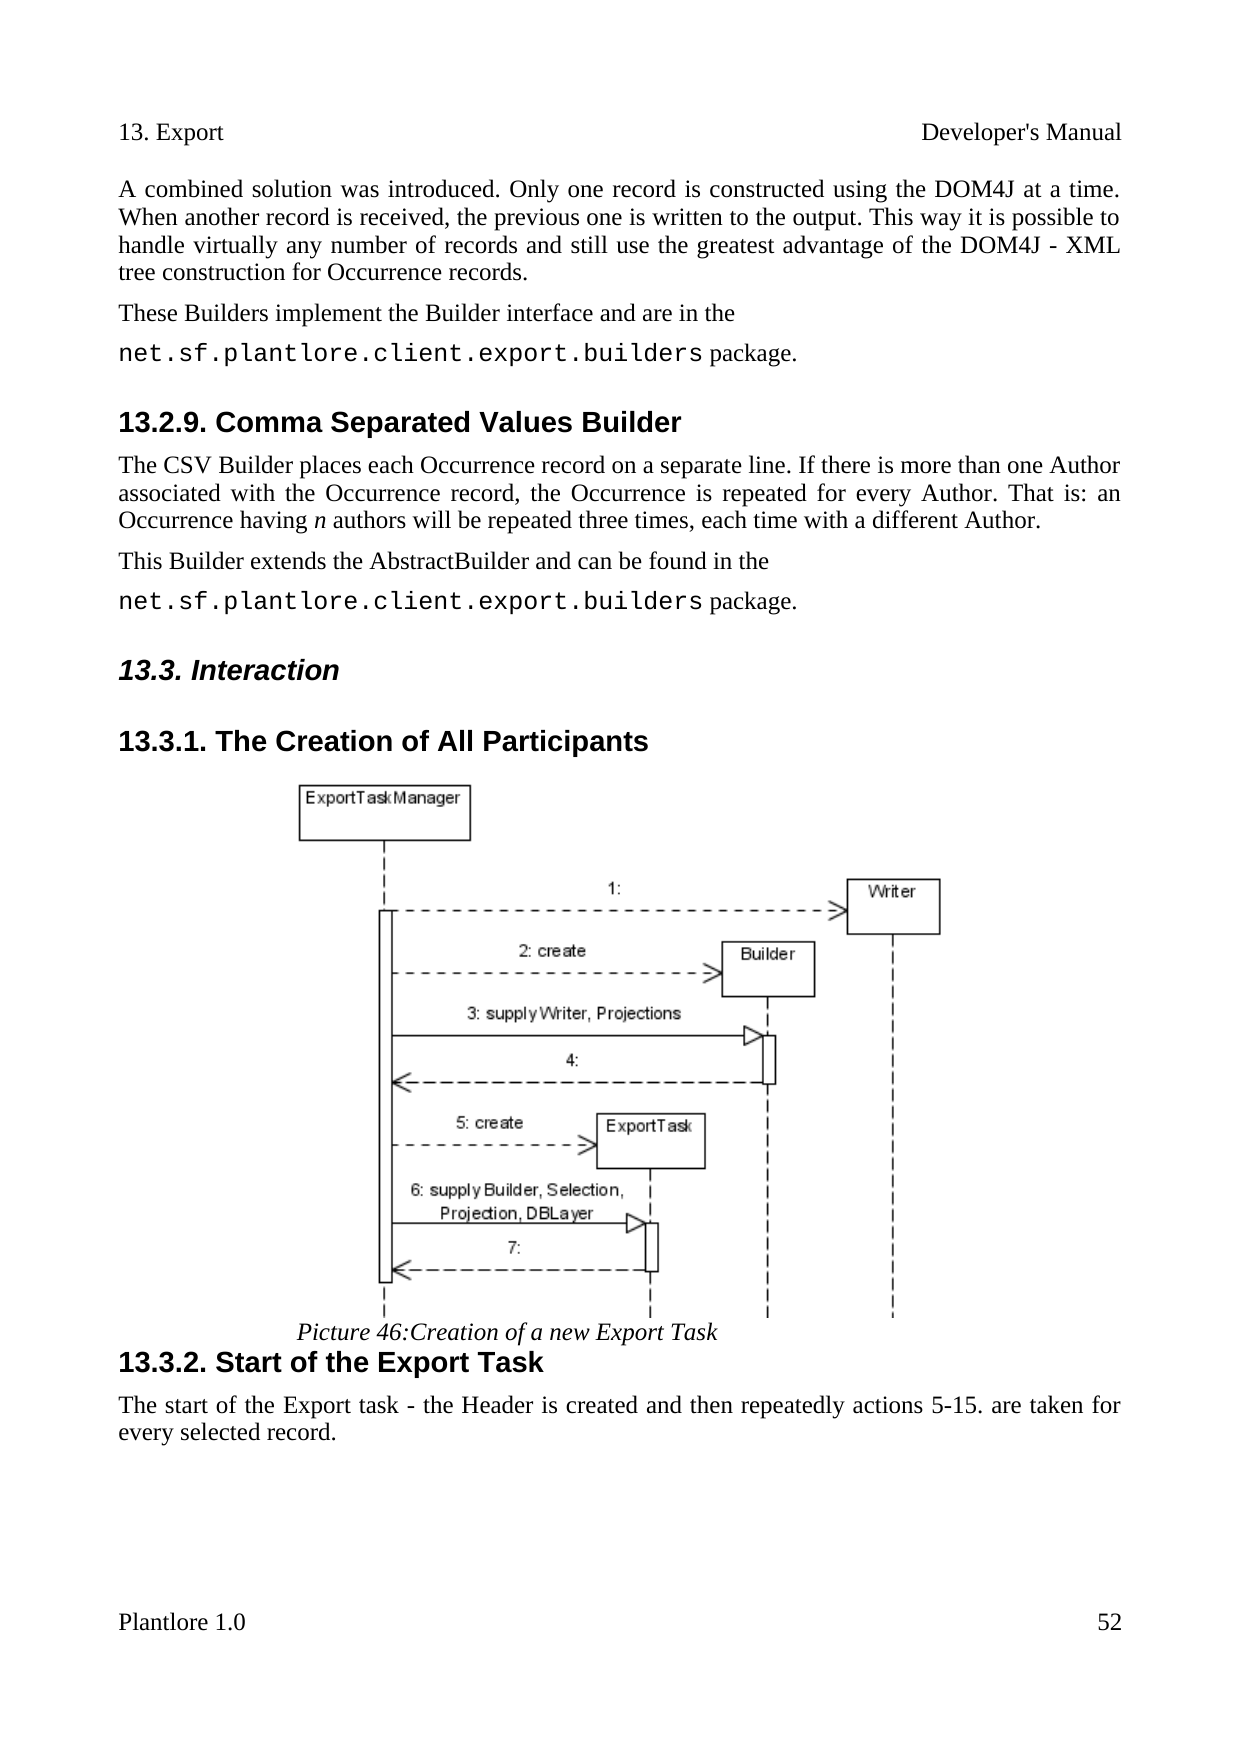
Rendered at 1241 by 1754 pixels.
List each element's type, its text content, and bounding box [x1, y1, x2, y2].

text The start of the Export task - the Header is created and then repeatedly actions 5-15. are taken for every selected record. [118, 1391, 1122, 1446]
subtitle 13.2.9. Comma Separated Values Builder [118, 406, 1122, 439]
subtitle 13.3.1. The Creation of All Participants [118, 724, 1122, 757]
text A combined solution was introduced. Only one record is constructed using the DOM4J at a time. When another record is received, the previous one is written to the output. This way it is possible to handle virtually any number of records and still use the greatest advantage of the DOM4J - XML tree construction for Occurrence records. [118, 175, 1122, 286]
text These Builders implement the Builder interface and are in the [118, 299, 1122, 326]
subtitle 13.3. Interaction [118, 654, 1122, 687]
text This Builder extends the AbstractBuilder and can be found in the [118, 547, 1122, 574]
text Picture 46:Creation of a new Export Task [297, 1318, 943, 1346]
text net.sf.plantlore.client.export.builders package. [118, 339, 1122, 369]
subtitle [297, 769, 943, 782]
text The CSV Builder places each Occurrence record on a separate line. If there is more than one Author associated with the Occurrence record, the Occurrence is repeated for every Author. That is: an Occurrence having n authors will be repeated three times, each time with a different Author. [118, 451, 1122, 534]
text net.sf.plantlore.client.export.builders package. [118, 587, 1122, 617]
subtitle 13.3.2. Start of the Export Task [118, 794, 1122, 1378]
picture [296, 782, 944, 1318]
